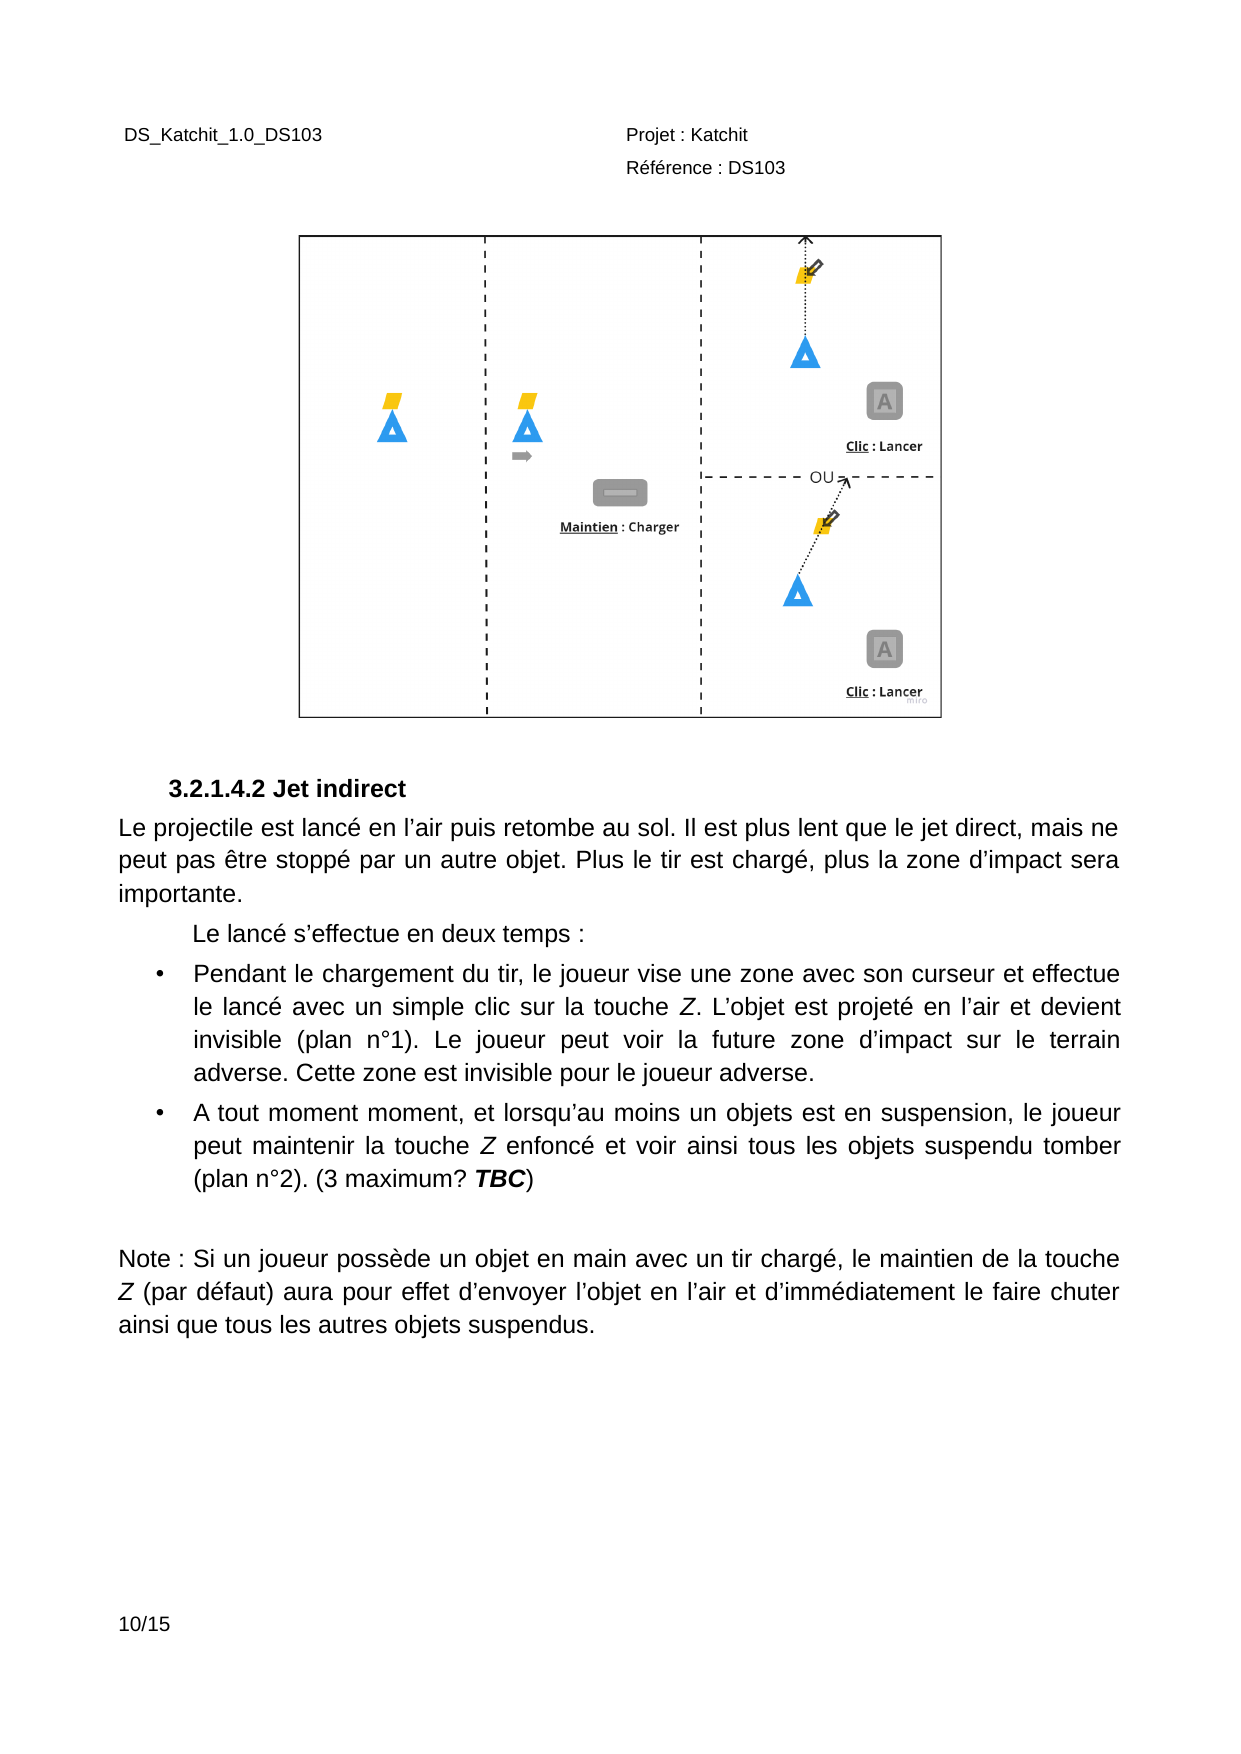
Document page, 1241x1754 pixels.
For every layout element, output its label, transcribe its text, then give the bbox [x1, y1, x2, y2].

picture [298, 235, 942, 718]
list Pendant le chargement du tir, le joueur vise une zone avec son curseur et effectue le lancé avec un simple clic sur la touche Z. L’objet est projeté en l’air et devient invisible (plan n°1). Le joueur peut voir la future zone d’impact sur le terrain adverse. Cette zone est invisible pour le joueur adverse. [156, 959, 1122, 1087]
text Le lancé s’effectue en deux temps : [118, 919, 1122, 947]
text Note : Si un joueur possède un objet en main avec un tir chargé, le maintien de la touche Z (par défaut) aura pour effet d’envoyer l’objet en l’air et d’immédiatement le faire chuter ainsi que tous les autres objets suspendus. [118, 1244, 1122, 1339]
text Le projectile est lancé en l’air puis retombe au sol. Il est plus lent que le jet direct, mais ne peut pas être stoppé par un autre objet. Plus le tir est chargé, plus la zone d’impact sera importante. [118, 812, 1122, 907]
list A tout moment moment, et lorsqu’au moins un objets est en suspension, le joueur peut maintenir la touche Z enfoncé et voir ainsi tous les objets suspendu tomber (plan n°2). (3 maximum? TBC) [156, 1098, 1122, 1193]
subtitle Jet indirect [168, 774, 1122, 803]
